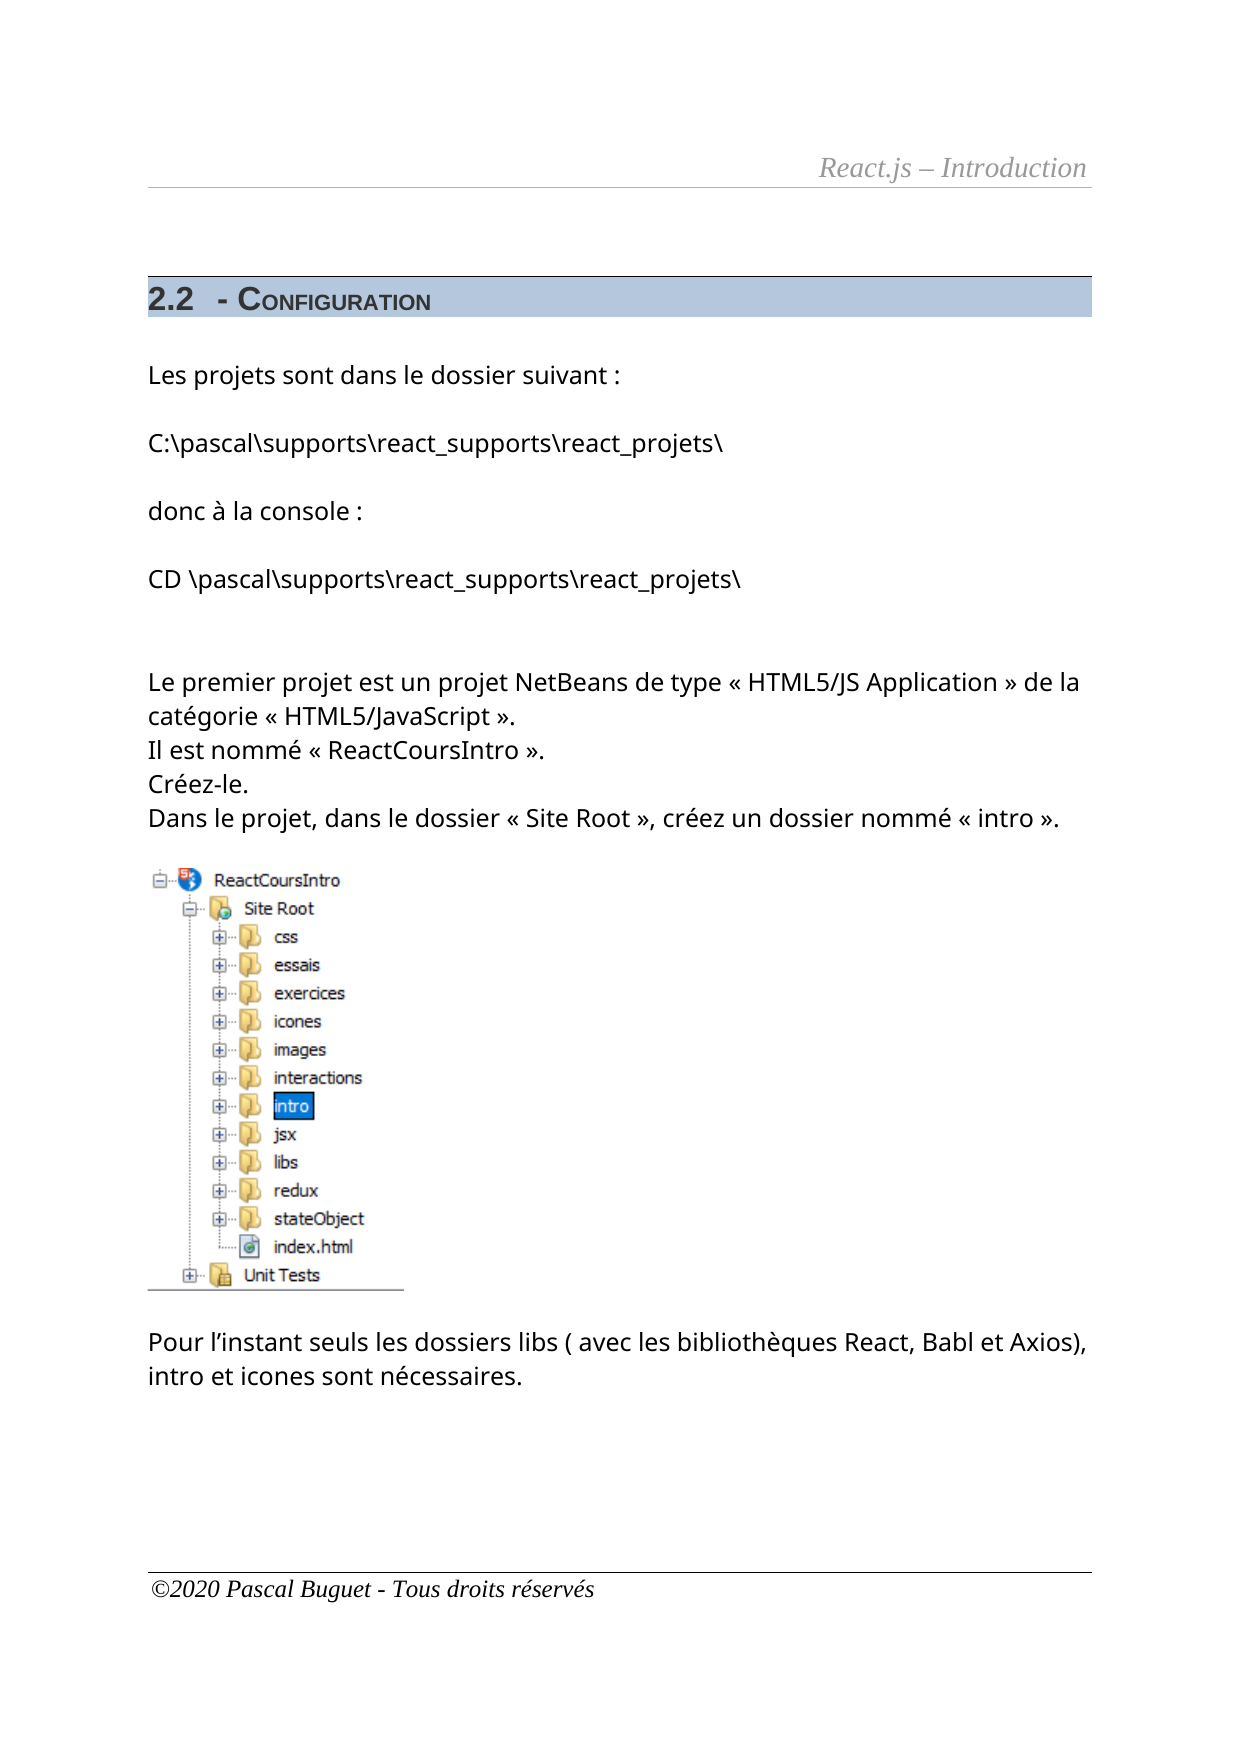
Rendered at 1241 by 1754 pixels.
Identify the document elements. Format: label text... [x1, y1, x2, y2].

text Créez-le. [148, 766, 1092, 800]
text Pour l’instant seuls les dossiers libs ( avec les bibliothèques React, Babl et Axios), intro et icones sont nécessaires. [148, 1324, 1092, 1393]
text Dans le projet, dans le dossier « Site Root », créez un dossier nommé « intro ». [148, 800, 1092, 834]
text Les projets sont dans le dossier suivant : [148, 358, 1092, 392]
text Le premier projet est un projet NetBeans de type « HTML5/JS Application » de la catégorie « HTML5/JavaScript ». [148, 664, 1092, 732]
text Il est nommé « ReactCoursIntro ». [148, 732, 1092, 766]
text donc à la console : [148, 494, 1092, 528]
picture [147, 868, 404, 1291]
subtitle - Configuration [148, 277, 1092, 317]
text CD \pascal\supports\react_supports\react_projets\ [148, 562, 1092, 596]
text C:\pascal\supports\react_supports\react_projets\ [148, 426, 1092, 460]
